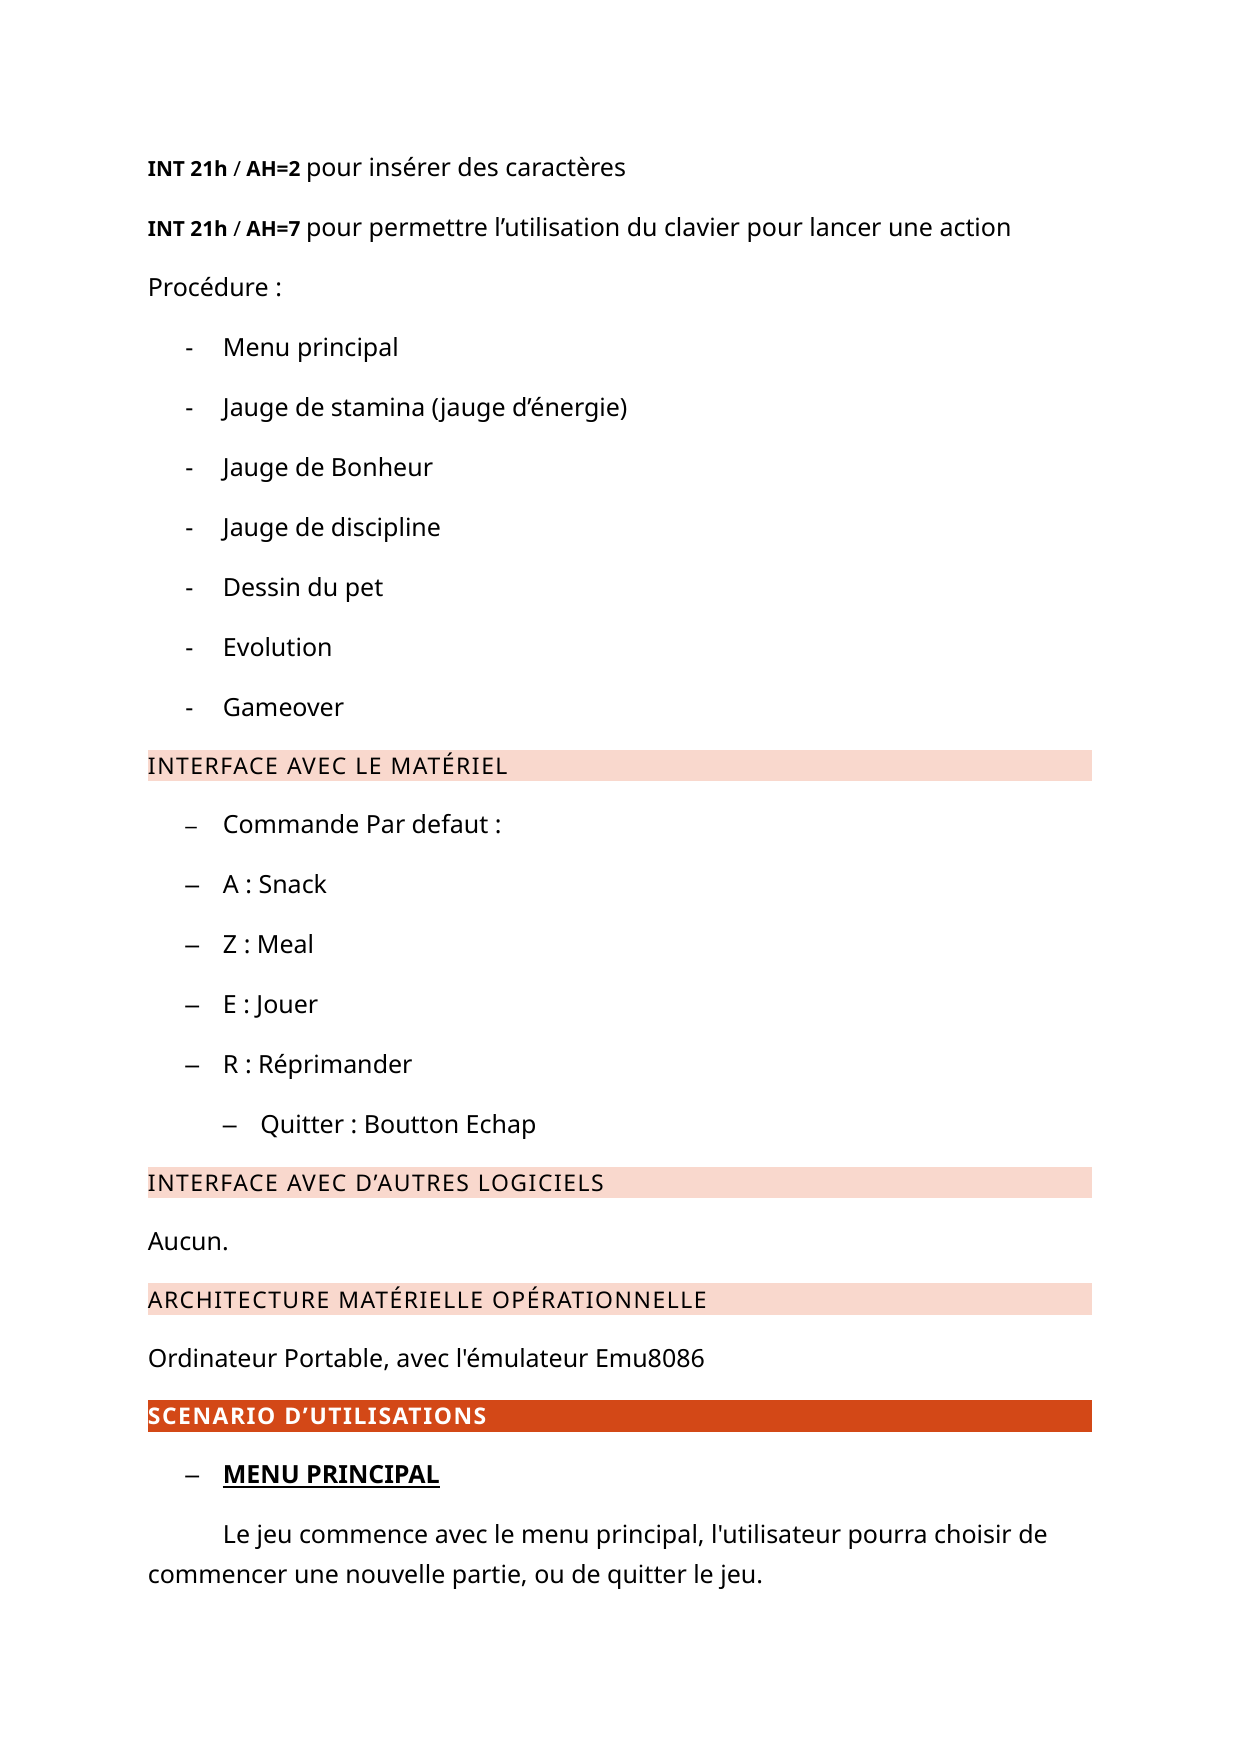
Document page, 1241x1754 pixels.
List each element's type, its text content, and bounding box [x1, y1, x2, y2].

subtitle Interface avec d’autres logiciels [148, 1167, 1092, 1198]
text INT 21h / AH=7 pour permettre l’utilisation du clavier pour lancer une action [148, 210, 1092, 244]
list E : Jouer [185, 987, 1092, 1021]
list Menu principal [185, 330, 1092, 364]
list Gameover [185, 690, 1092, 724]
list Dessin du pet [185, 570, 1092, 604]
list Z : Meal [185, 927, 1092, 961]
text Aucun. [148, 1223, 1092, 1258]
subtitle Architecture matérielle opérationnelle [148, 1283, 1092, 1315]
text Ordinateur Portable, avec l'émulateur Emu8086 [148, 1340, 1092, 1374]
subtitle Interface avec le matériel [148, 750, 1092, 781]
list Jauge de discipline [185, 510, 1092, 544]
list A : Snack [185, 867, 1092, 901]
list R : Réprimander [185, 1047, 1092, 1081]
list Evolution [185, 630, 1092, 664]
text Procédure : [148, 270, 1092, 304]
subtitle ScenariO d’utilisations [148, 1400, 1092, 1432]
list Commande Par defaut : [185, 807, 1092, 841]
list MENU PRINCIPAL [185, 1457, 1092, 1491]
list Jauge de stamina (jauge d’énergie) [185, 390, 1092, 424]
text Le jeu commence avec le menu principal, l'utilisateur pourra choisir de commencer une nouvelle partie, ou de quitter le jeu. [148, 1517, 1092, 1590]
text INT 21h / AH=2 pour insérer des caractères [148, 150, 1092, 184]
list Jauge de Bonheur [185, 450, 1092, 484]
list Quitter : Boutton Echap [223, 1107, 1092, 1141]
